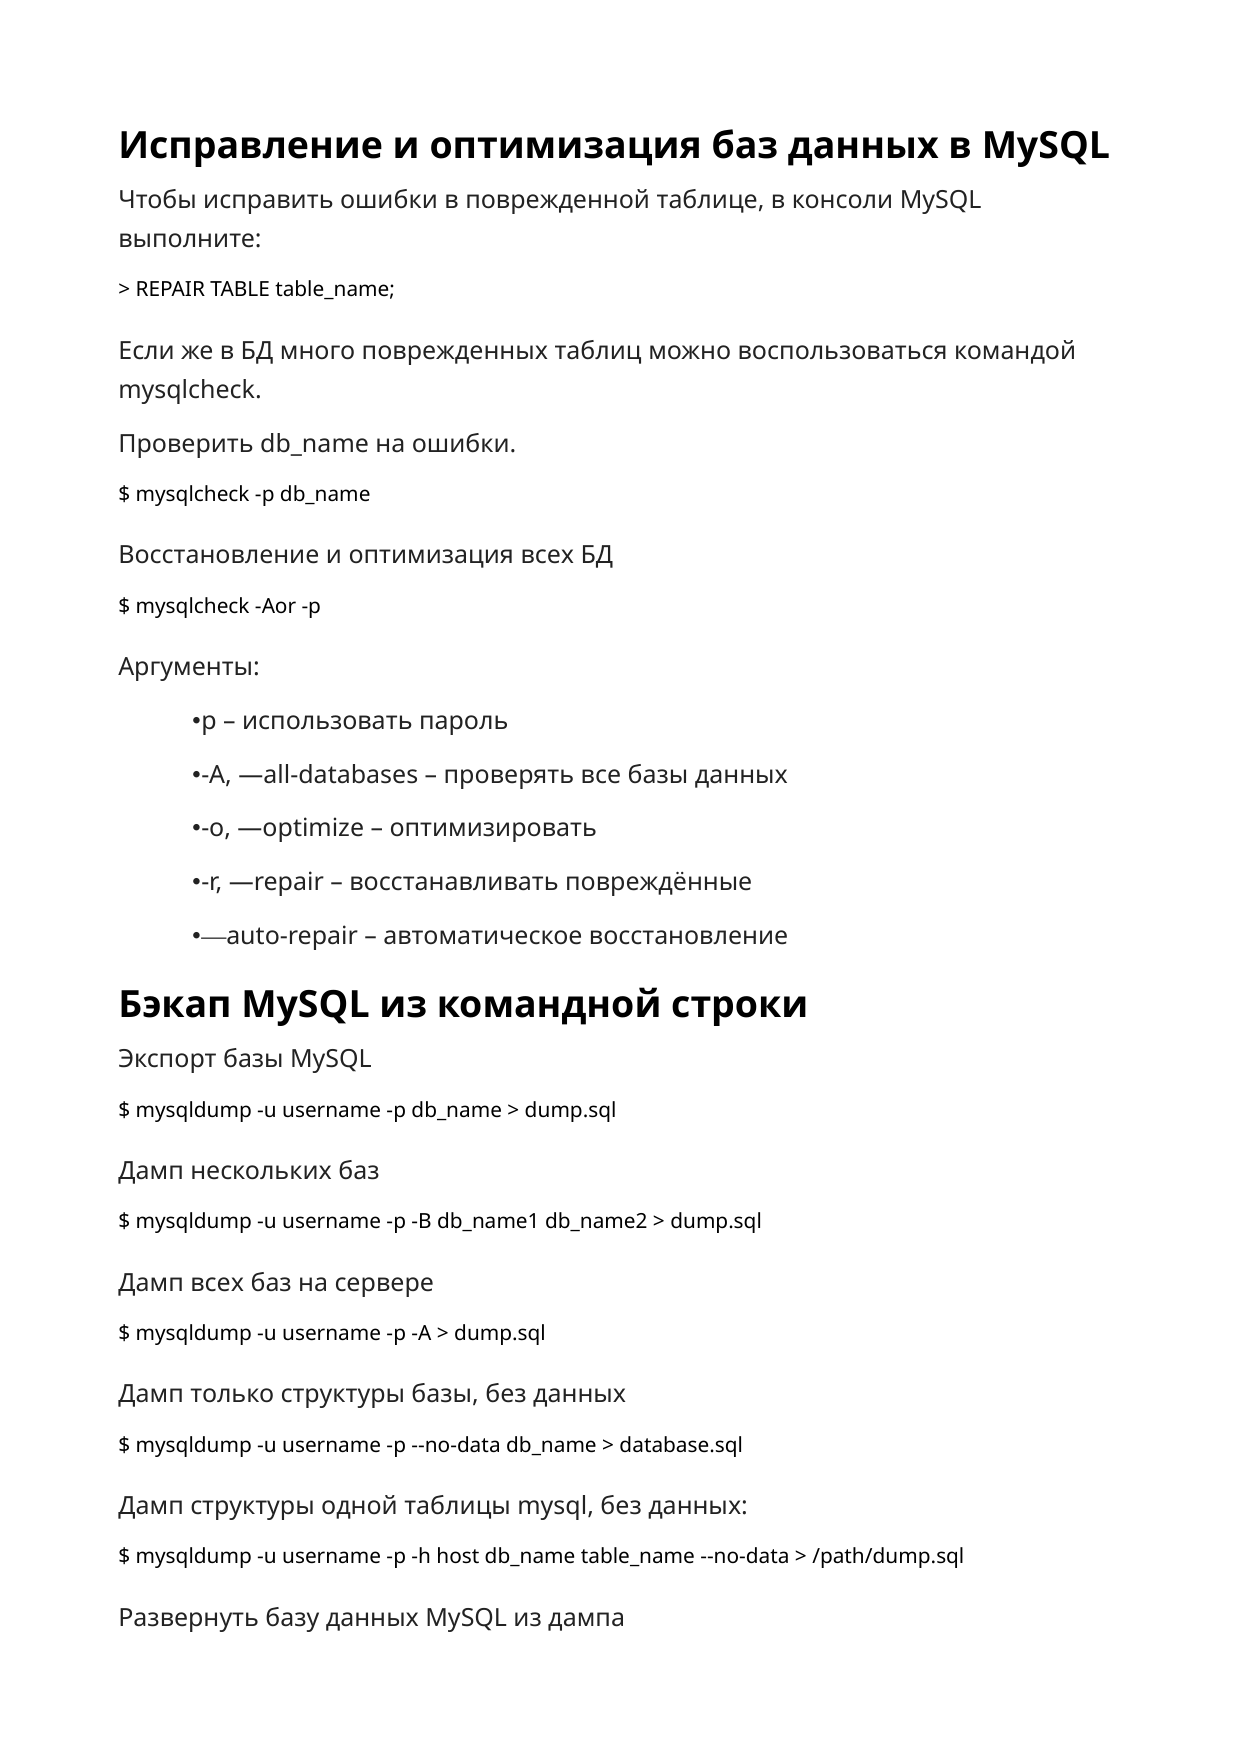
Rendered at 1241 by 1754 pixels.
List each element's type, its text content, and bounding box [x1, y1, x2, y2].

text Развернуть базу данных MySQL из дампа [118, 1599, 1122, 1633]
text > REPAIR TABLE table_name; [118, 274, 1122, 303]
list -o, —optimize – оптимизировать [118, 810, 1122, 844]
text Аргументы: [118, 649, 1122, 683]
text Чтобы исправить ошибки в поврежденной таблице, в консоли MySQL выполните: [118, 182, 1122, 255]
text Экспорт базы MySQL [118, 1041, 1122, 1075]
text Проверить db_name на ошибки. [118, 425, 1122, 459]
text Дамп нескольких баз [118, 1153, 1122, 1187]
subtitle Исправление и оптимизация баз данных в MySQL [118, 118, 1122, 169]
text Дамп только структуры базы, без данных [118, 1376, 1122, 1410]
text Если же в БД много поврежденных таблиц можно воспользоваться командой mysqlcheck. [118, 332, 1122, 406]
text $ mysqlcheck -Aor -p [118, 591, 1122, 619]
text Дамп структуры одной таблицы mysql, без данных: [118, 1488, 1122, 1522]
list -r, —repair – восстанавливать повреждённые [118, 864, 1122, 898]
text $ mysqldump -u username -p -A > dump.sql [118, 1318, 1122, 1347]
text $ mysqldump -u username -p -B db_name1 db_name2 > dump.sql [118, 1206, 1122, 1235]
text $ mysqldump -u username -p --no-data db_name > database.sql [118, 1430, 1122, 1458]
list —auto-repair – автоматическое восстановление [118, 917, 1122, 952]
text Восстановление и оптимизация всех БД [118, 537, 1122, 571]
list p – использовать пароль [118, 702, 1122, 737]
subtitle Бэкап MySQL из командной строки [118, 977, 1122, 1028]
list -A, —all-databases – проверять все базы данных [118, 756, 1122, 790]
text $ mysqldump -u username -p -h host db_name table_name --no-data > /path/dump.sql [118, 1541, 1122, 1570]
text $ mysqlcheck -p db_name [118, 479, 1122, 508]
text $ mysqldump -u username -p db_name > dump.sql [118, 1095, 1122, 1123]
text Дамп всех баз на сервере [118, 1264, 1122, 1298]
